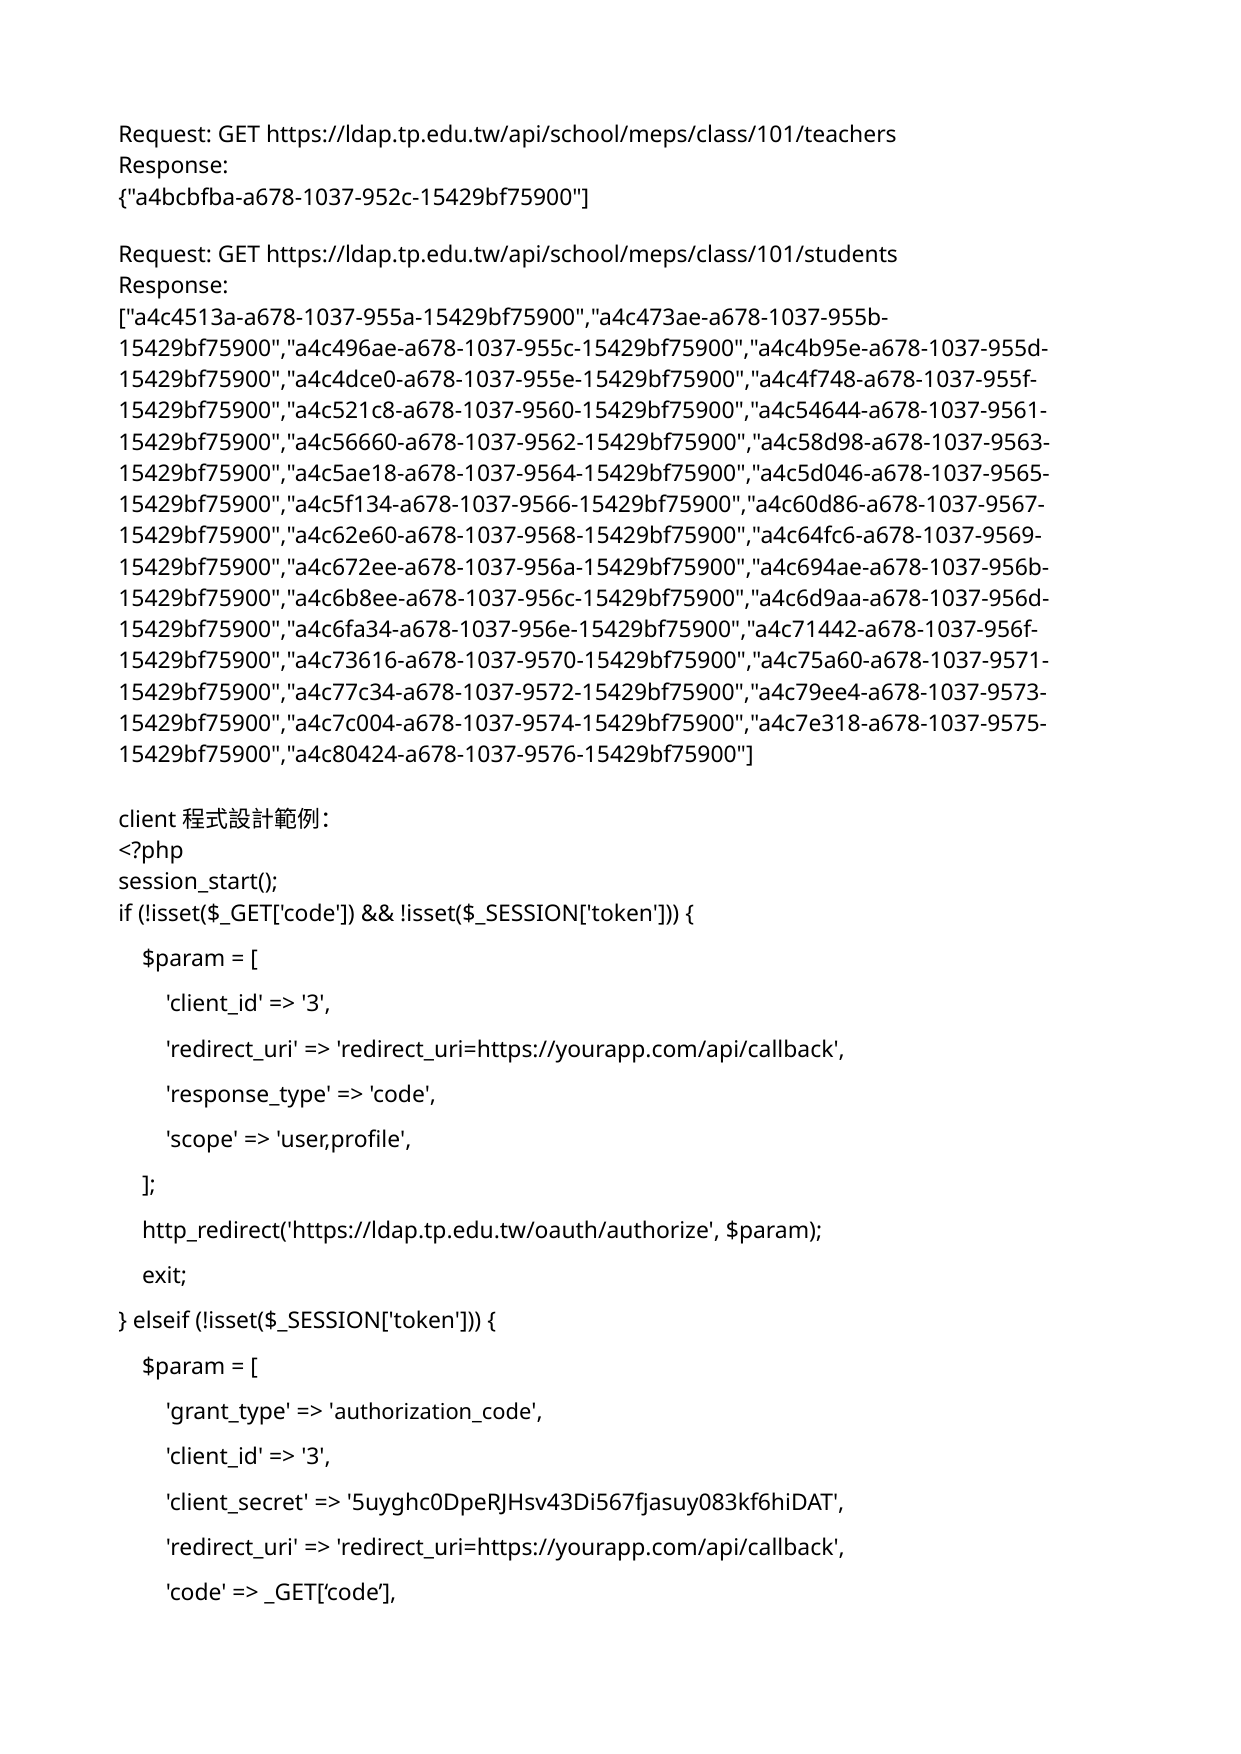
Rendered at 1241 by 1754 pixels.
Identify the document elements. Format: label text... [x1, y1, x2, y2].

text ["a4c4513a-a678-1037-955a-15429bf75900","a4c473ae-a678-1037-955b-15429bf75900","a4c496ae-a678-1037-955c-15429bf75900","a4c4b95e-a678-1037-955d-15429bf75900","a4c4dce0-a678-1037-955e-15429bf75900","a4c4f748-a678-1037-955f-15429bf75900","a4c521c8-a678-1037-9560-15429bf75900","a4c54644-a678-1037-9561-15429bf75900","a4c56660-a678-1037-9562-15429bf75900","a4c58d98-a678-1037-9563-15429bf75900","a4c5ae18-a678-1037-9564-15429bf75900","a4c5d046-a678-1037-9565-15429bf75900","a4c5f134-a678-1037-9566-15429bf75900","a4c60d86-a678-1037-9567-15429bf75900","a4c62e60-a678-1037-9568-15429bf75900","a4c64fc6-a678-1037-9569-15429bf75900","a4c672ee-a678-1037-956a-15429bf75900","a4c694ae-a678-1037-956b-15429bf75900","a4c6b8ee-a678-1037-956c-15429bf75900","a4c6d9aa-a678-1037-956d-15429bf75900","a4c6fa34-a678-1037-956e-15429bf75900","a4c71442-a678-1037-956f-15429bf75900","a4c73616-a678-1037-9570-15429bf75900","a4c75a60-a678-1037-9571-15429bf75900","a4c77c34-a678-1037-9572-15429bf75900","a4c79ee4-a678-1037-9573-15429bf75900","a4c7c004-a678-1037-9574-15429bf75900","a4c7e318-a678-1037-9575-15429bf75900","a4c80424-a678-1037-9576-15429bf75900"] [118, 301, 1122, 769]
text Response: [118, 149, 1122, 181]
text <?php session_start(); [118, 834, 1122, 897]
text {"a4bcbfba-a678-1037-952c-15429bf75900"] [118, 181, 1122, 212]
text Request: GET https://ldap.tp.edu.tw/api/school/meps/class/101/students [118, 238, 1122, 269]
text Request: GET https://ldap.tp.edu.tw/api/school/meps/class/101/teachers [118, 118, 1122, 149]
text if (!isset($_GET['code']) && !isset($_SESSION['token'])) { $param = [ 'client_id' => '3', 'redirect_uri' => 'redirect_uri=https://yourapp.com/api/callback', 'response_type' => 'code', 'scope' => 'user,profile', ]; http_redirect('https://ldap.tp.edu.tw/oauth/authorize', $param); exit; } elseif (!isset($_SESSION['token'])) { $param = [ 'grant_type' => 'authorization_code', 'client_id' => '3', 'client_secret' => '5uyghc0DpeRJHsv43Di567fjasuy083kf6hiDAT', 'redirect_uri' => 'redirect_uri=https://yourapp.com/api/callback', 'code' => _GET[‘code’], [118, 897, 1122, 1607]
text client 程式設計範例： [118, 801, 1122, 834]
text Response: [118, 269, 1122, 301]
